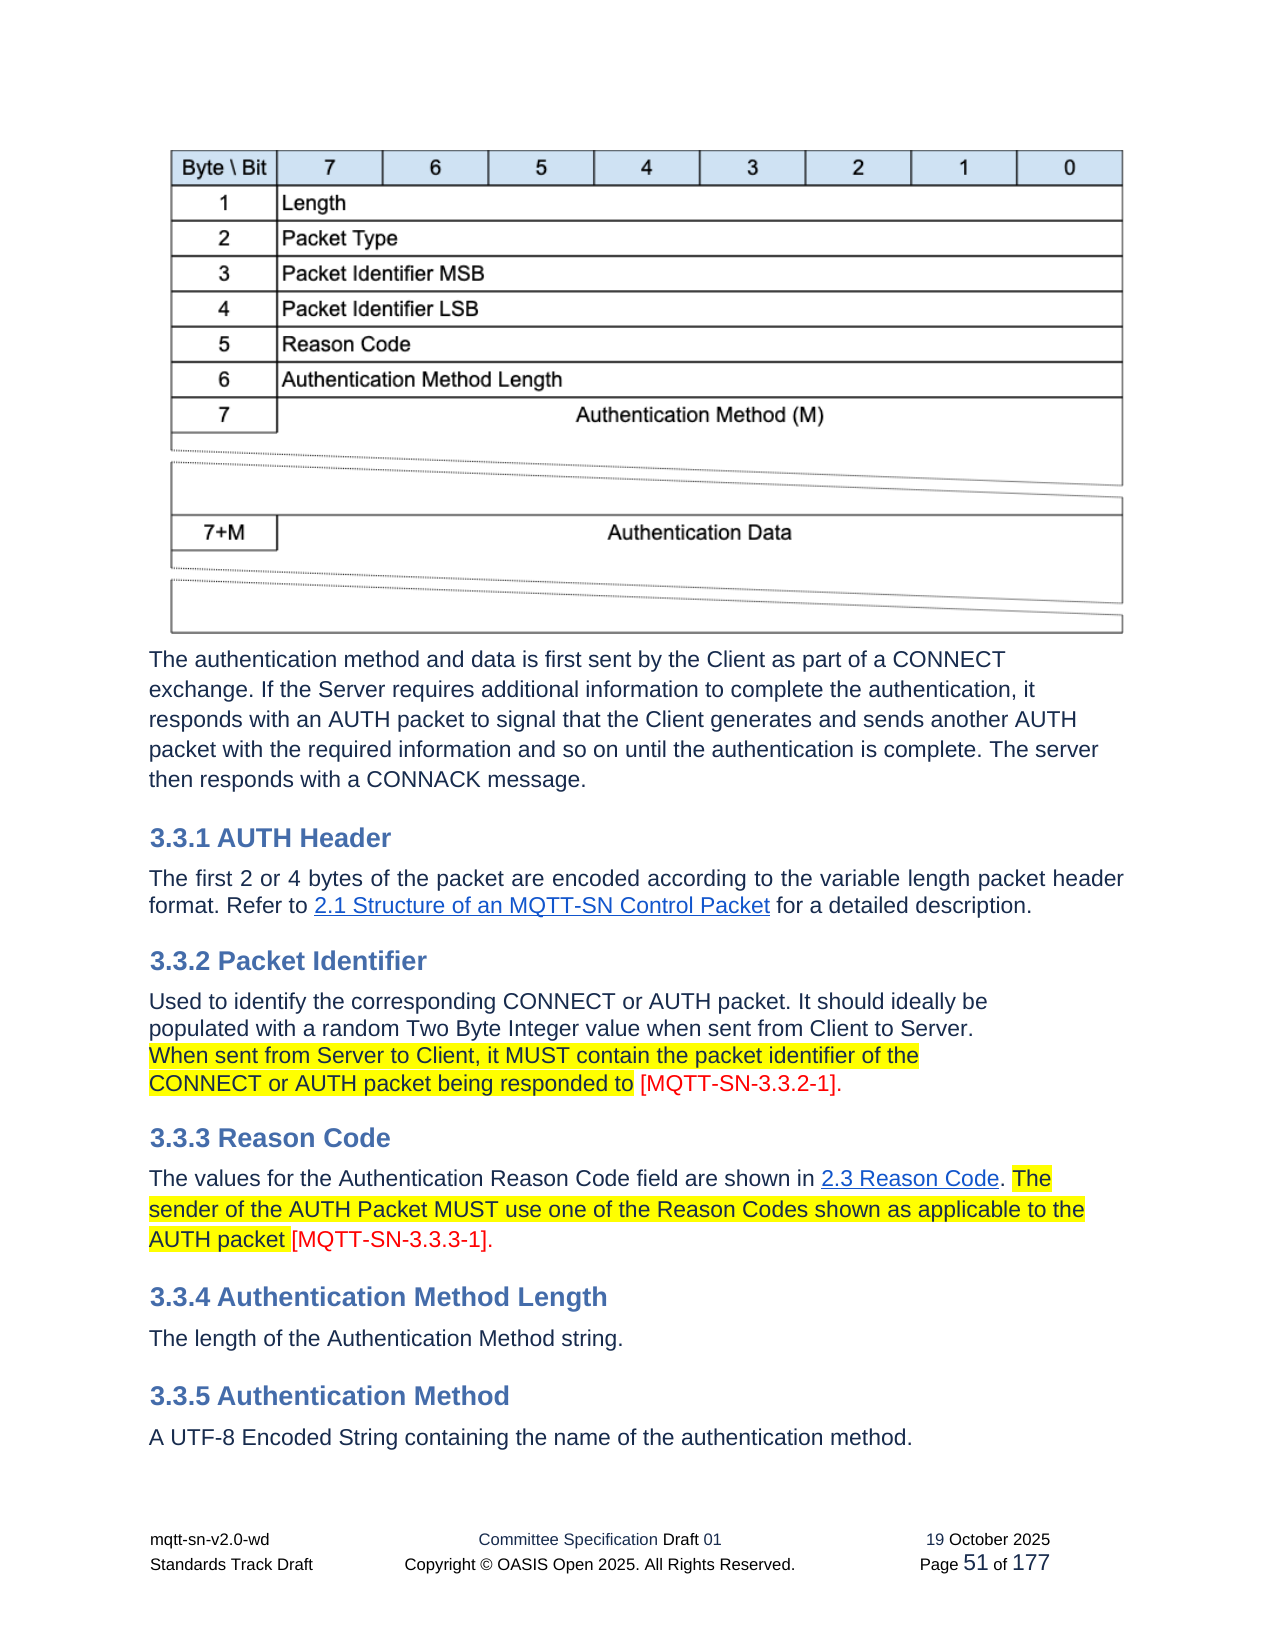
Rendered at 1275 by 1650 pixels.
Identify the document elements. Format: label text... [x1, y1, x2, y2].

subtitle 3.3.3 Reason Code [150, 1122, 1124, 1153]
subtitle 3.3.5 Authentication Method [150, 1380, 1124, 1411]
picture [148, 150, 1124, 634]
text The length of the Authentication Method string. [148, 1325, 1124, 1351]
subtitle 3.3.2 Packet Identifier [150, 944, 1124, 976]
text The authentication method and data is first sent by the Client as part of a CONNECT exchange. If the Server requires additional information to complete the authentication, it responds with an AUTH packet to signal that the Client generates and sends another AUTH packet with the required information and so on until the authentication is complete. The server then responds with a CONNACK message. [148, 646, 1124, 793]
text The values for the Authentication Reason Code field are shown in 2.3 Reason Code. The sender of the AUTH Packet MUST use one of the Reason Codes shown as applicable to the AUTH packet [MQTT-SN-3.3.3-1]. [148, 1165, 1124, 1252]
subtitle 3.3.4 Authentication Method Length [150, 1281, 1124, 1312]
text A UTF-8 Encoded String containing the name of the authentication method. [148, 1424, 1124, 1450]
text Used to identify the corresponding CONNECT or AUTH packet. It should ideally be populated with a random Two Byte Integer value when sent from Client to Server. When sent from Server to Client, it MUST contain the packet identifier of the CONNECT or AUTH packet being responded to [MQTT-SN-3.3.2-1]. [148, 988, 1022, 1096]
subtitle 3.3.1 AUTH Header [150, 822, 1124, 853]
text The first 2 or 4 bytes of the packet are encoded according to the variable length packet header format. Refer to 2.1 Structure of an MQTT-SN Control Packet for a detailed description. [148, 865, 1124, 919]
